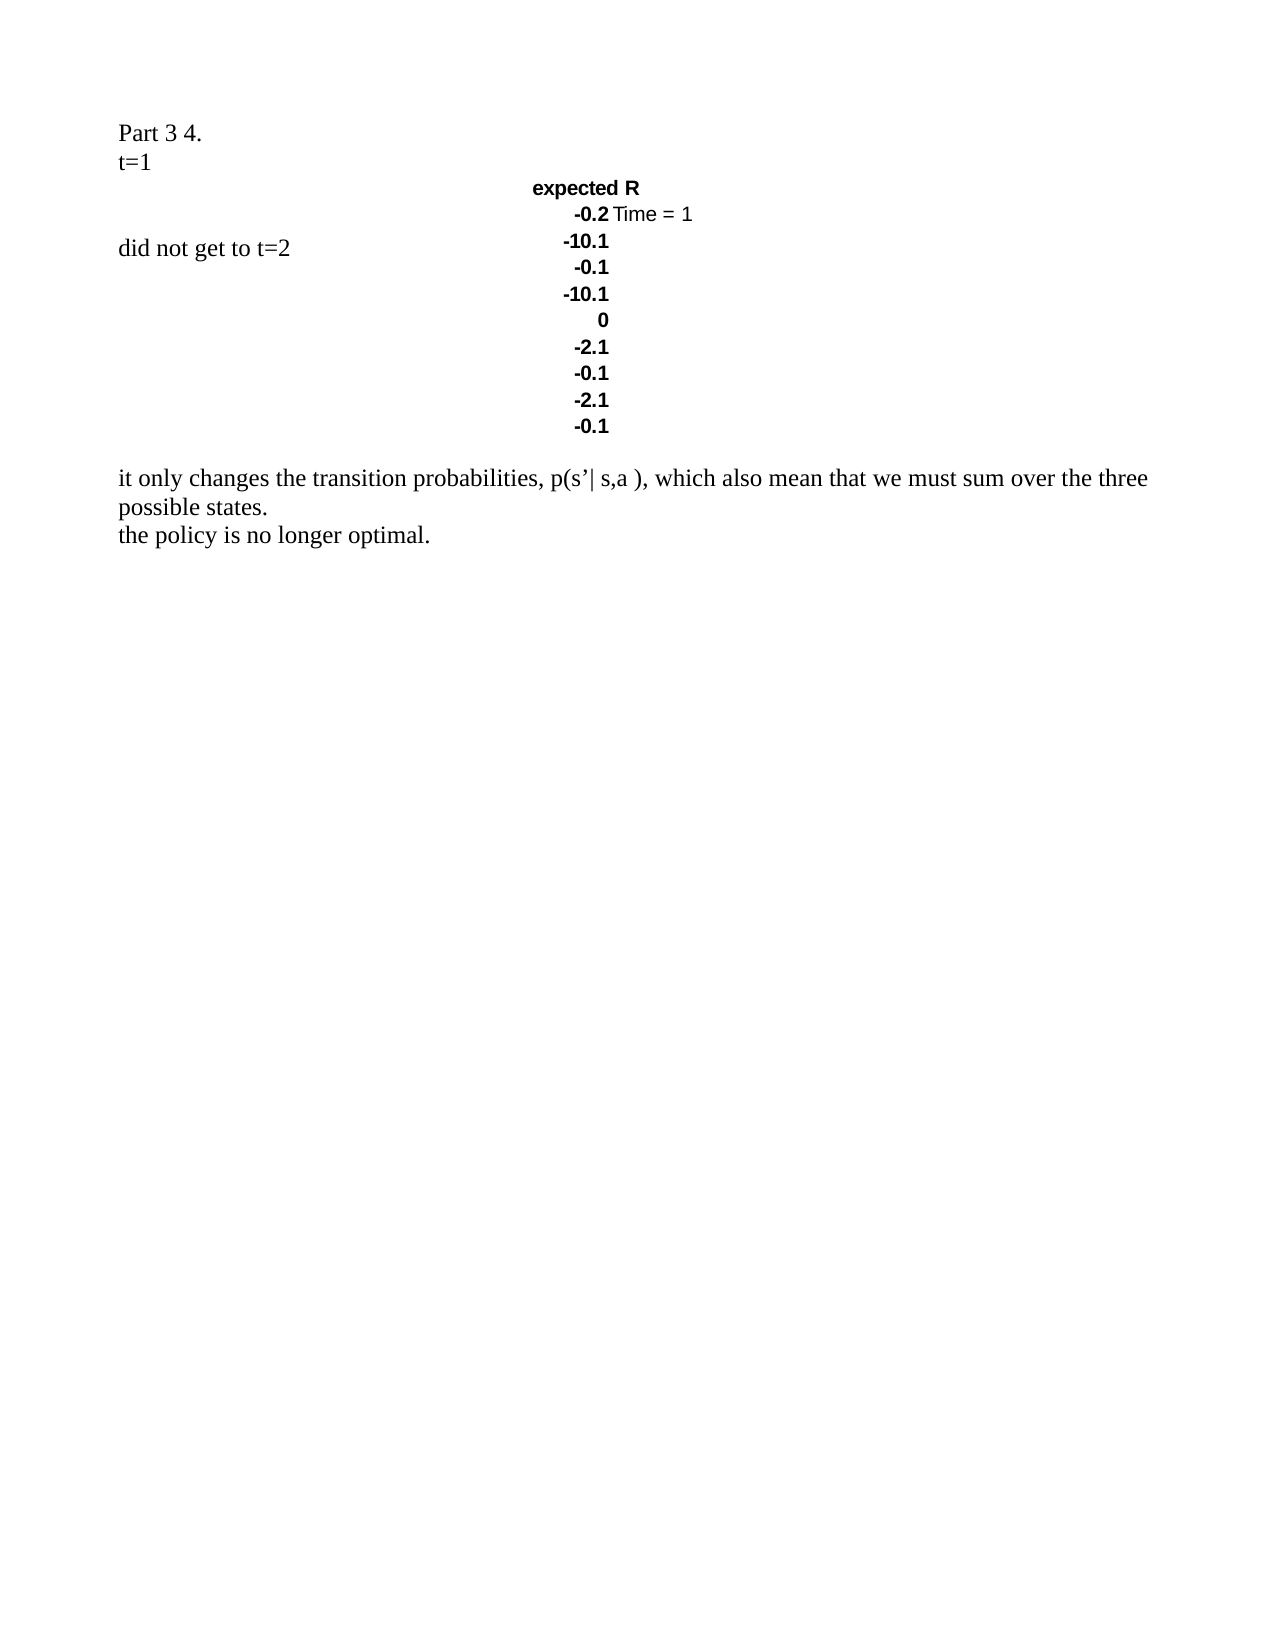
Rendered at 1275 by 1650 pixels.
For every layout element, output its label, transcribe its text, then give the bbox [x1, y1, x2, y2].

text the policy is no longer optimal. [118, 521, 1157, 549]
text did not get to t=2 [118, 233, 1157, 262]
text it only changes the transition probabilities, p(s’| s,a ), which also mean that we must sum over the three possible states. [118, 463, 1157, 521]
text Part 3 4. [118, 118, 1157, 147]
text t=1 [118, 147, 1157, 176]
